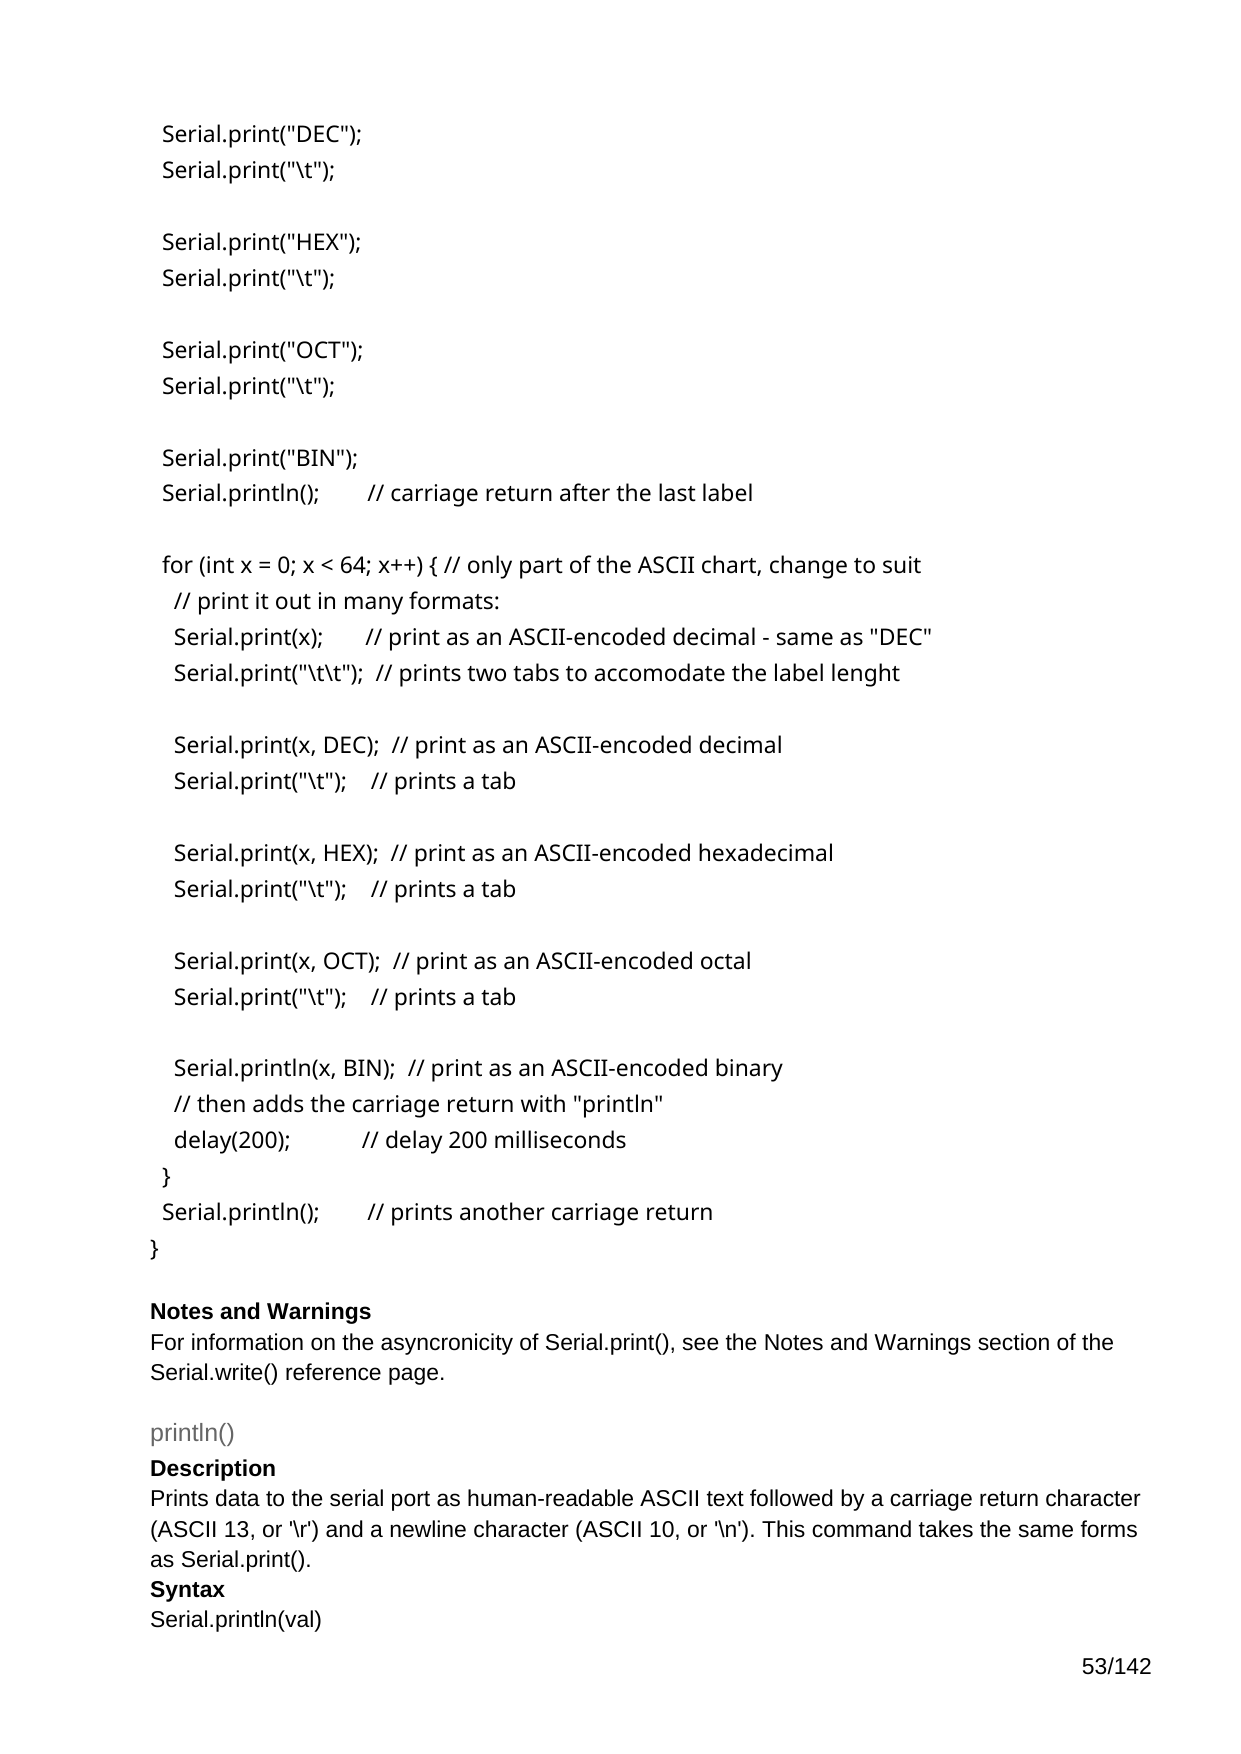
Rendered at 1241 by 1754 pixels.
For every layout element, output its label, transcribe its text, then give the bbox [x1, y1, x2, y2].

text } [150, 1160, 1152, 1191]
text Serial.print("\t\t"); // prints two tabs to accomodate the label lenght [150, 657, 1152, 688]
text Serial.println(x, BIN); // print as an ASCII-encoded binary [150, 1052, 1152, 1084]
subtitle println() [150, 1418, 1152, 1447]
text Serial.print("HEX"); [150, 226, 1152, 257]
text Serial.print("OCT"); [150, 334, 1152, 365]
text Description [150, 1455, 1152, 1481]
text Serial.print("\t"); // prints a tab [150, 873, 1152, 904]
text Serial.print("\t"); [150, 262, 1152, 293]
text Serial.println(val) [150, 1606, 1152, 1632]
text delay(200); // delay 200 milliseconds [150, 1124, 1152, 1156]
text Serial.print("BIN"); [150, 441, 1152, 473]
text Serial.println(); // prints another carriage return [150, 1196, 1152, 1227]
text Serial.print("\t"); [150, 369, 1152, 401]
text Syntax [150, 1576, 1152, 1602]
text Serial.println(); // carriage return after the last label [150, 477, 1152, 509]
text Serial.print("DEC"); [150, 118, 1152, 149]
text Serial.print(x, OCT); // print as an ASCII-encoded octal [150, 944, 1152, 976]
text Serial.print("\t"); // prints a tab [150, 765, 1152, 796]
text Serial.print(x, HEX); // print as an ASCII-encoded hexadecimal [150, 837, 1152, 868]
text // then adds the carriage return with "println" [150, 1088, 1152, 1119]
text Serial.print("\t"); // prints a tab [150, 981, 1152, 1012]
text Serial.print(x); // print as an ASCII-encoded decimal - same as "DEC" [150, 621, 1152, 652]
text // print it out in many formats: [150, 585, 1152, 616]
text Serial.print(x, DEC); // print as an ASCII-encoded decimal [150, 729, 1152, 760]
text For information on the asyncronicity of Serial.print(), see the Notes and Warnings section of the Serial.write() reference page. [150, 1328, 1152, 1385]
text Serial.print("\t"); [150, 154, 1152, 185]
text Notes and Warnings [150, 1298, 1152, 1324]
text for (int x = 0; x < 64; x++) { // only part of the ASCII chart, change to suit [150, 549, 1152, 581]
text } [150, 1232, 1152, 1263]
text Prints data to the serial port as human-readable ASCII text followed by a carriage return character (ASCII 13, or '\r') and a newline character (ASCII 10, or '\n'). This command takes the same forms as Serial.print(). [150, 1485, 1152, 1572]
